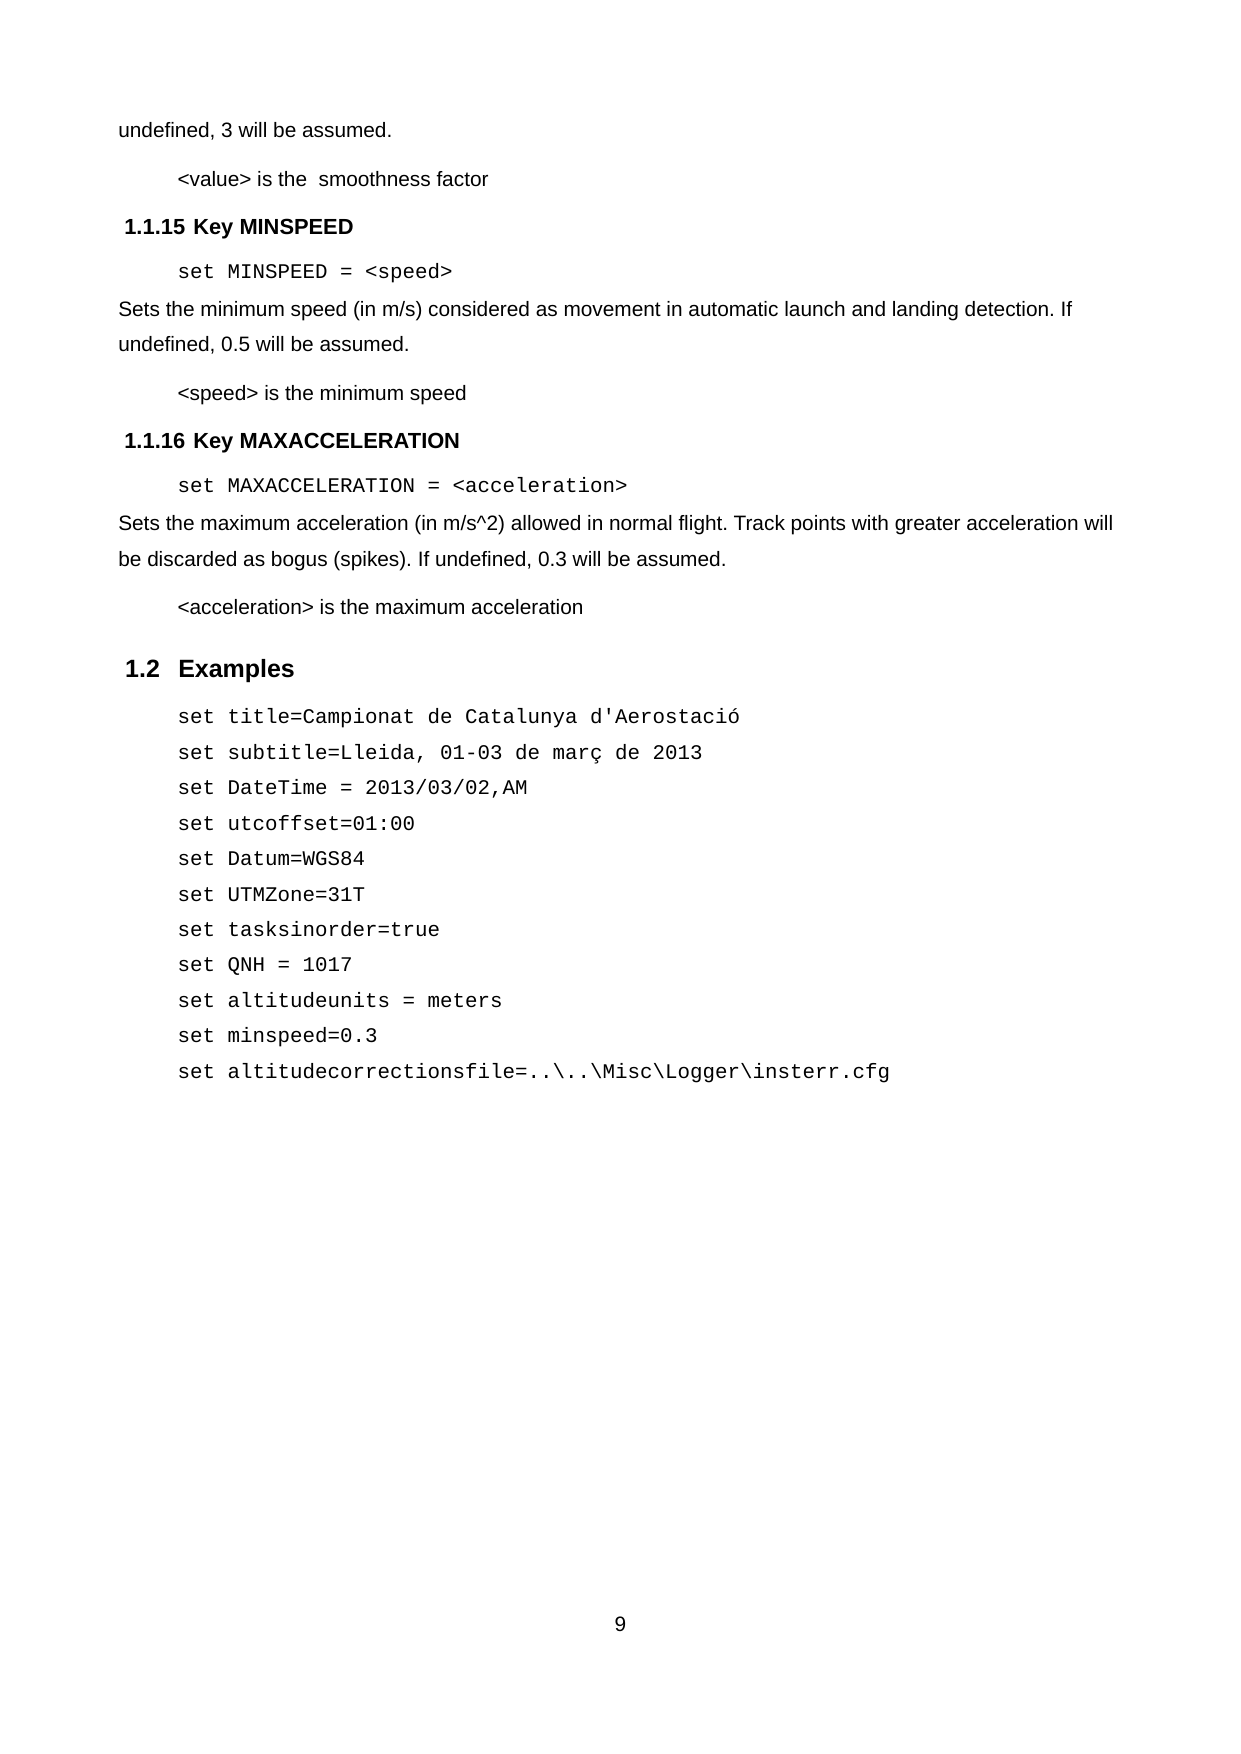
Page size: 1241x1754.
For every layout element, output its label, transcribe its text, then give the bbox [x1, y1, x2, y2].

text set altitudeunits = meters [177, 990, 1063, 1013]
list <value> is the smoothness factor [177, 167, 1122, 191]
text set DateTime = 2013/03/02,AM [177, 777, 1063, 801]
text set minspeed=0.3 [177, 1025, 1063, 1049]
list <speed> is the minimum speed [177, 381, 1122, 405]
text set tasksinorder=true [177, 919, 1063, 943]
text set MAXACCELERATION = <acceleration> [177, 475, 1063, 499]
text Sets the minimum speed (in m/s) considered as movement in automatic launch and landing detection. If undefined, 0.5 will be assumed. [118, 296, 1122, 356]
text set altitudecorrectionsfile=..\..\Misc\Logger\insterr.cfg [177, 1061, 1063, 1084]
text set subtitle=Lleida, 01-03 de març de 2013 [177, 742, 1063, 766]
subtitle Key MINSPEED [118, 214, 1122, 239]
text set Datum=WGS84 [177, 848, 1063, 872]
list <acceleration> is the maximum acceleration [177, 595, 1122, 619]
subtitle Examples [118, 654, 1122, 683]
subtitle Key MAXACCELERATION [118, 428, 1122, 454]
text set title=Campionat de Catalunya d'Aerostació [177, 706, 1063, 730]
text set utcoffset=01:00 [177, 813, 1063, 836]
text Sets the maximum acceleration (in m/s^2) allowed in normal flight. Track points with greater acceleration will be discarded as bogus (spikes). If undefined, 0.3 will be assumed. [118, 511, 1122, 570]
text set UTMZone=31T [177, 883, 1063, 907]
text set MINSPEED = <speed> [177, 261, 1063, 284]
text set QNH = 1017 [177, 954, 1063, 978]
text undefined, 3 will be assumed. [118, 118, 1122, 142]
